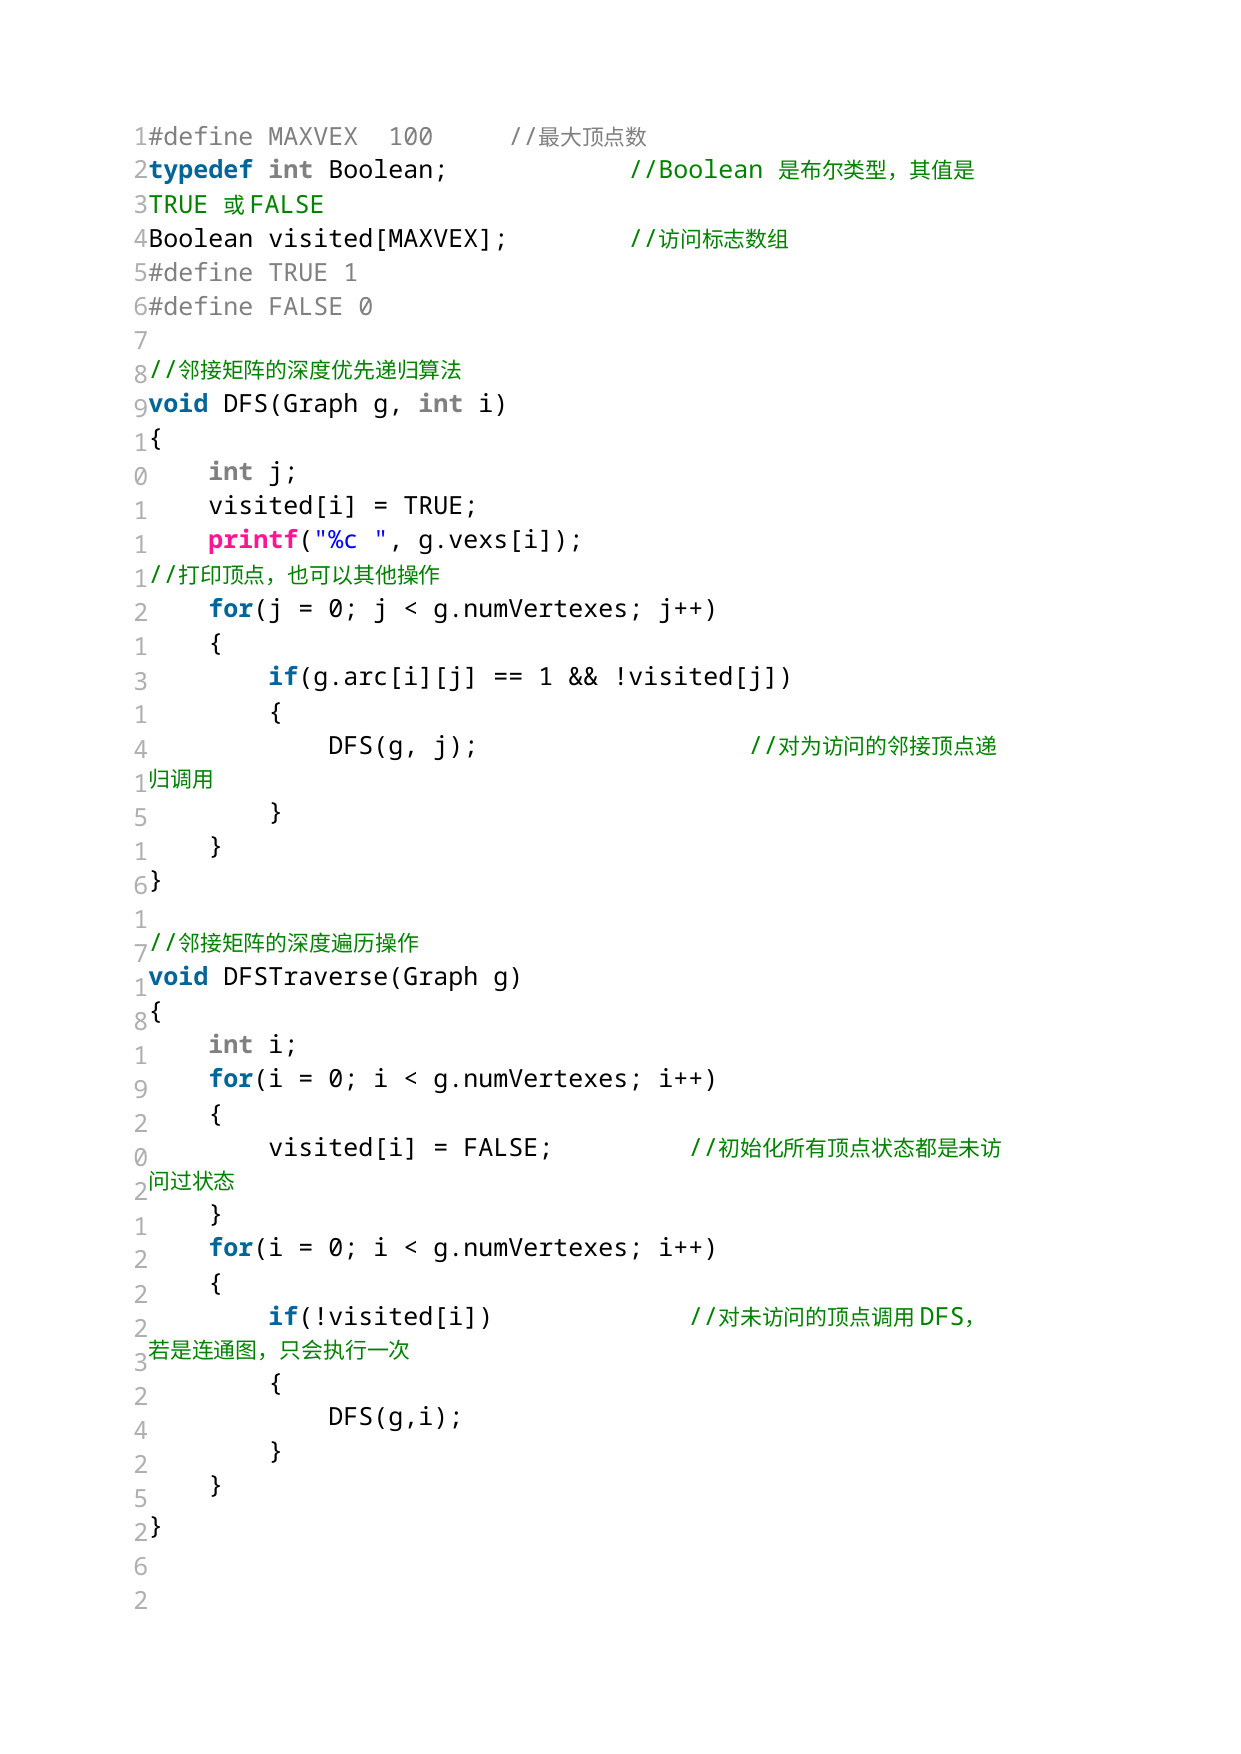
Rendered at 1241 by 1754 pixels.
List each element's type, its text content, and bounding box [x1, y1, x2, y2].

table_header 1 2 3 4 5 6 7 8 9 10 11 12 13 14 15 16 17 18 19 20 21 22 23 24 25 26 2 [118, 118, 148, 1617]
table_header #define MAXVEX 100 //最大顶点数 typedef int Boolean; //Boolean 是布尔类型，其值是TRUE 或FALSE Boolean visited[MAXVEX]; //访问标志数组 #define TRUE 1 #define FALSE 0 //邻接矩阵的深度优先递归算法 void DFS(Graph g, int i) { int j; visited[i] = TRUE; printf("%c ", g.vexs[i]); //打印顶点，也可以其他操作 for(j = 0; j < g.numVertexes; j++) { if(g.arc[i][j] == 1 && !visited[j]) { DFS(g, j); //对为访问的邻接顶点递归调用 } } } //邻接矩阵的深度遍历操作 void DFSTraverse(Graph g) { int i; for(i = 0; i < g.numVertexes; i++) { visited[i] = FALSE; //初始化所有顶点状态都是未访问过状态 } for(i = 0; i < g.numVertexes; i++) { if(!visited[i]) //对未访问的顶点调用DFS，若是连通图，只会执行一次 { DFS(g,i); } } } [148, 118, 1007, 1617]
